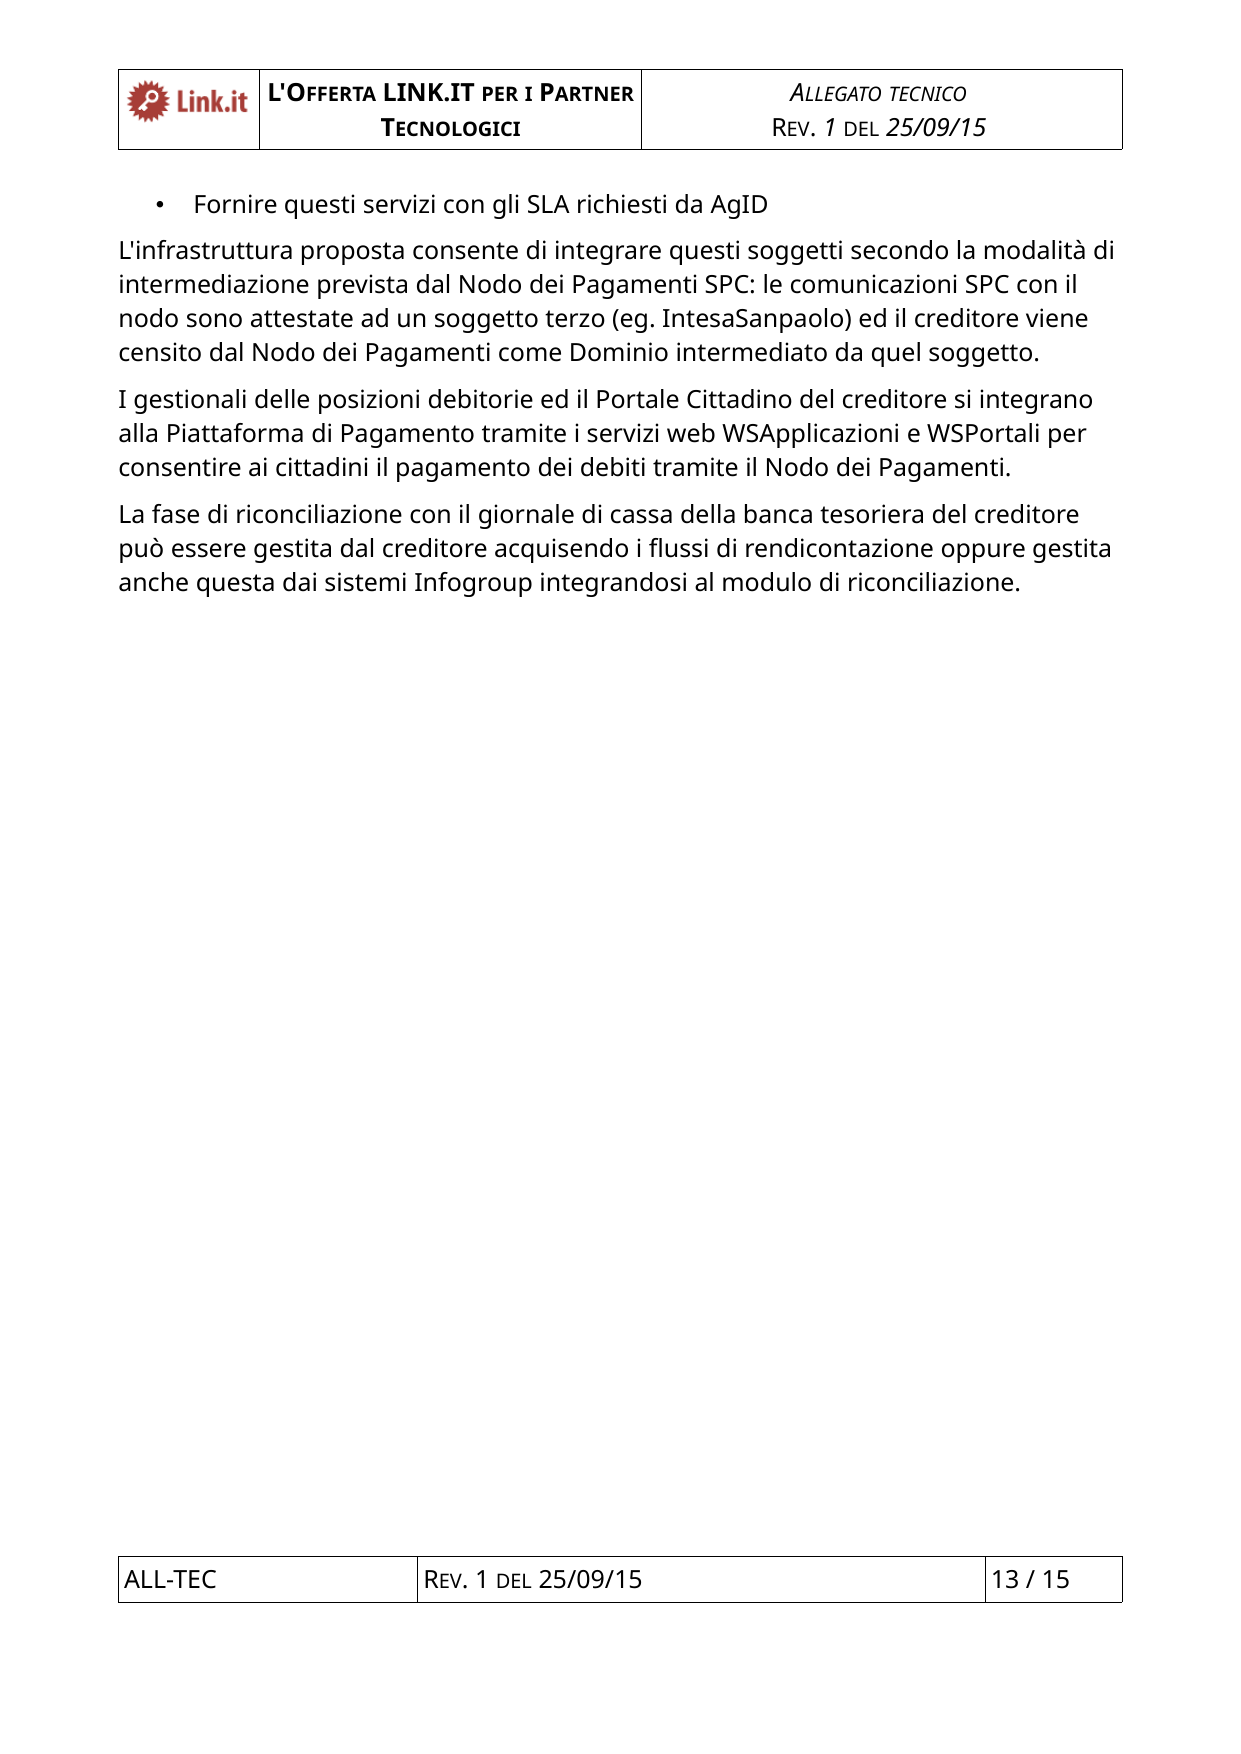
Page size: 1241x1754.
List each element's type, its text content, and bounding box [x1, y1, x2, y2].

picture [123, 75, 254, 128]
list Fornire questi servizi con gli SLA richiesti da AgID [156, 186, 1122, 220]
text La fase di riconciliazione con il giornale di cassa della banca tesoriera del creditore può essere gestita dal creditore acquisendo i flussi di rendicontazione oppure gestita anche questa dai sistemi Infogroup integrandosi al modulo di riconciliazione. [118, 496, 1122, 598]
text I gestionali delle posizioni debitorie ed il Portale Cittadino del creditore si integrano alla Piattaforma di Pagamento tramite i servizi web WSApplicazioni e WSPortali per consentire ai cittadini il pagamento dei debiti tramite il Nodo dei Pagamenti. [118, 382, 1122, 484]
text L'infrastruttura proposta consente di integrare questi soggetti secondo la modalità di intermediazione prevista dal Nodo dei Pagamenti SPC: le comunicazioni SPC con il nodo sono attestate ad un soggetto terzo (eg. IntesaSanpaolo) ed il creditore viene censito dal Nodo dei Pagamenti come Dominio intermediato da quel soggetto. [118, 233, 1122, 369]
